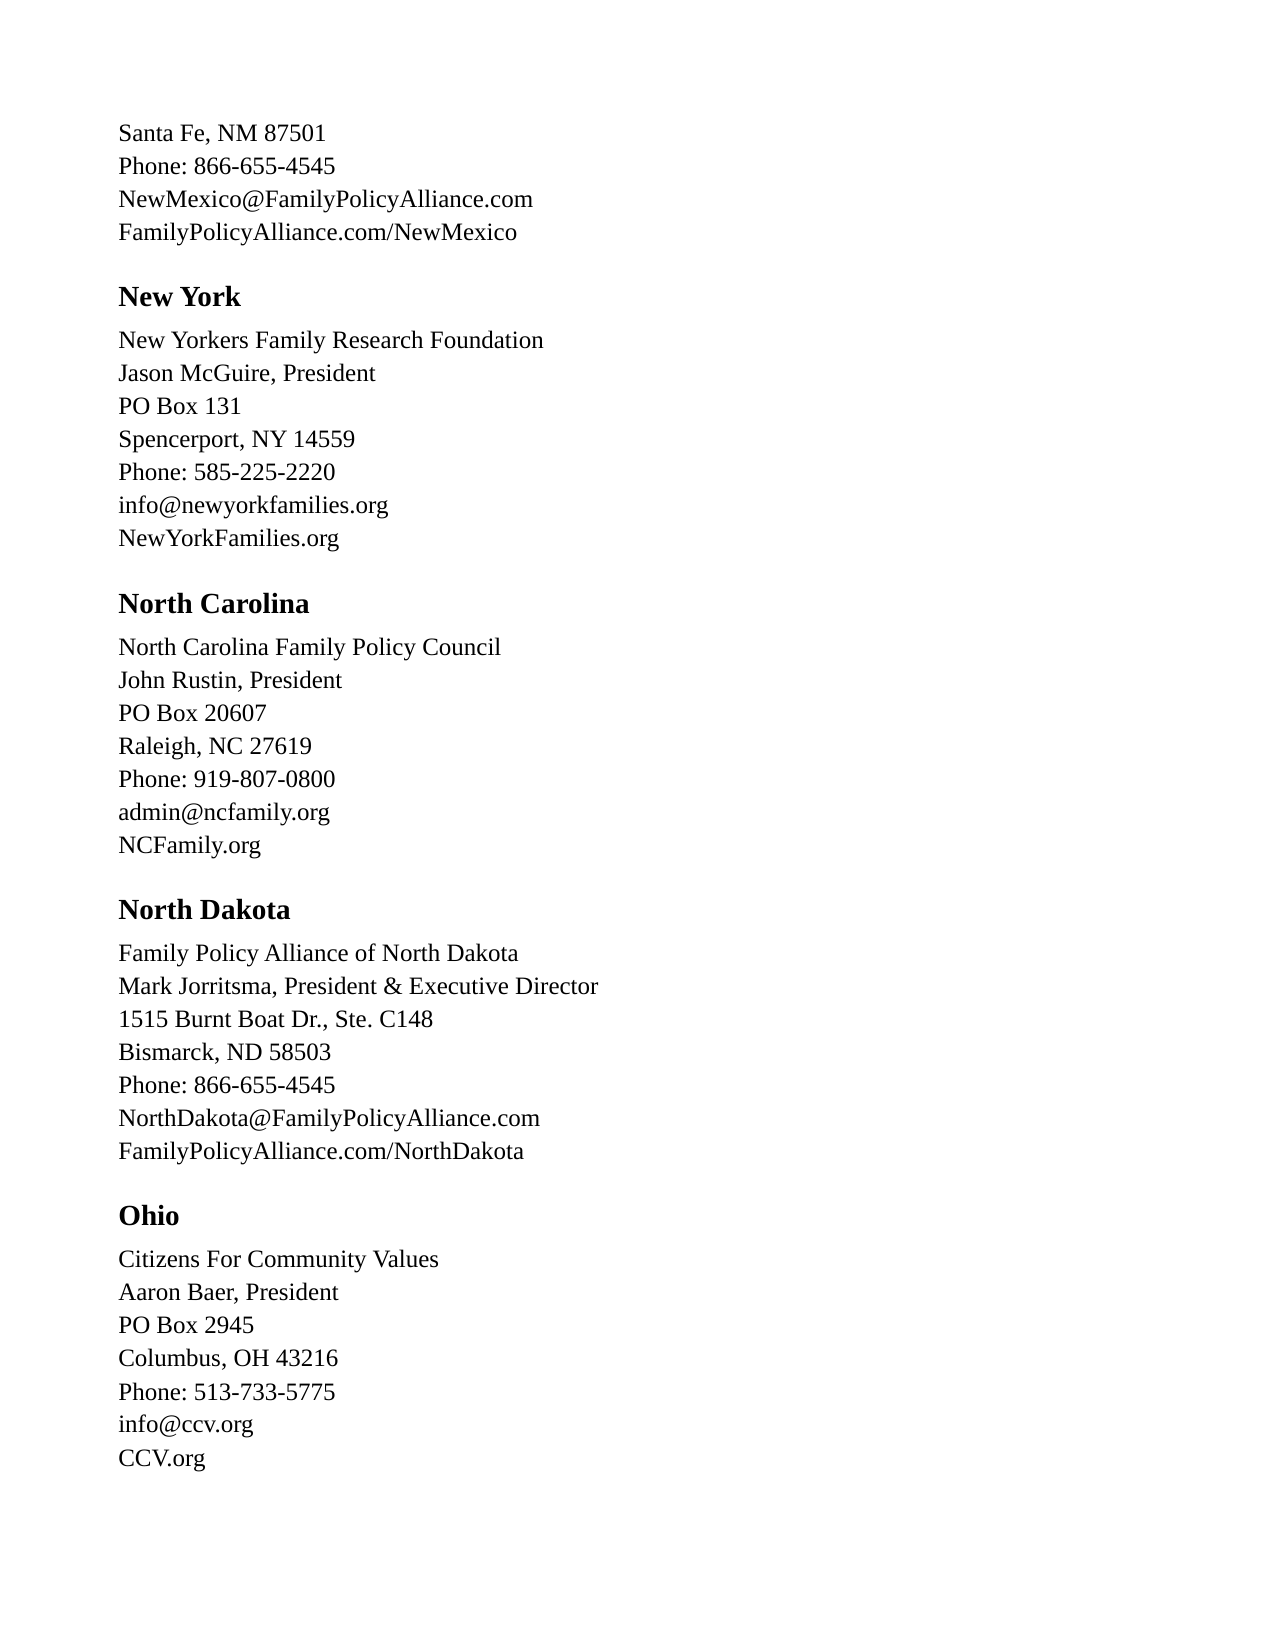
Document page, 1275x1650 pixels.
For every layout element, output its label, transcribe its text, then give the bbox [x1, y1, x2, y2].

text New Yorkers Family Research Foundation Jason McGuire, President PO Box 131 Spencerport, NY 14559 Phone: 585-225-2220 info@newyorkfamilies.org NewYorkFamilies.org [118, 325, 1157, 552]
text North Carolina Family Policy Council John Rustin, President PO Box 20607 Raleigh, NC 27619 Phone: 919-807-0800 admin@ncfamily.org NCFamily.org [118, 632, 1157, 859]
subtitle Ohio [118, 1198, 1157, 1232]
subtitle New York [118, 279, 1157, 313]
text Santa Fe, NM 87501 Phone: 866-655-4545 NewMexico@FamilyPolicyAlliance.com FamilyPolicyAlliance.com/NewMexico [118, 118, 1157, 246]
text Citizens For Community Values Aaron Baer, President PO Box 2945 Columbus, OH 43216 Phone: 513-733-5775 info@ccv.org CCV.org [118, 1244, 1157, 1471]
subtitle North Carolina [118, 586, 1157, 619]
text Family Policy Alliance of North Dakota Mark Jorritsma, President & Executive Director 1515 Burnt Boat Dr., Ste. C148 Bismarck, ND 58503 Phone: 866-655-4545 NorthDakota@FamilyPolicyAlliance.com FamilyPolicyAlliance.com/NorthDakota [118, 938, 1157, 1165]
subtitle North Dakota [118, 892, 1157, 926]
